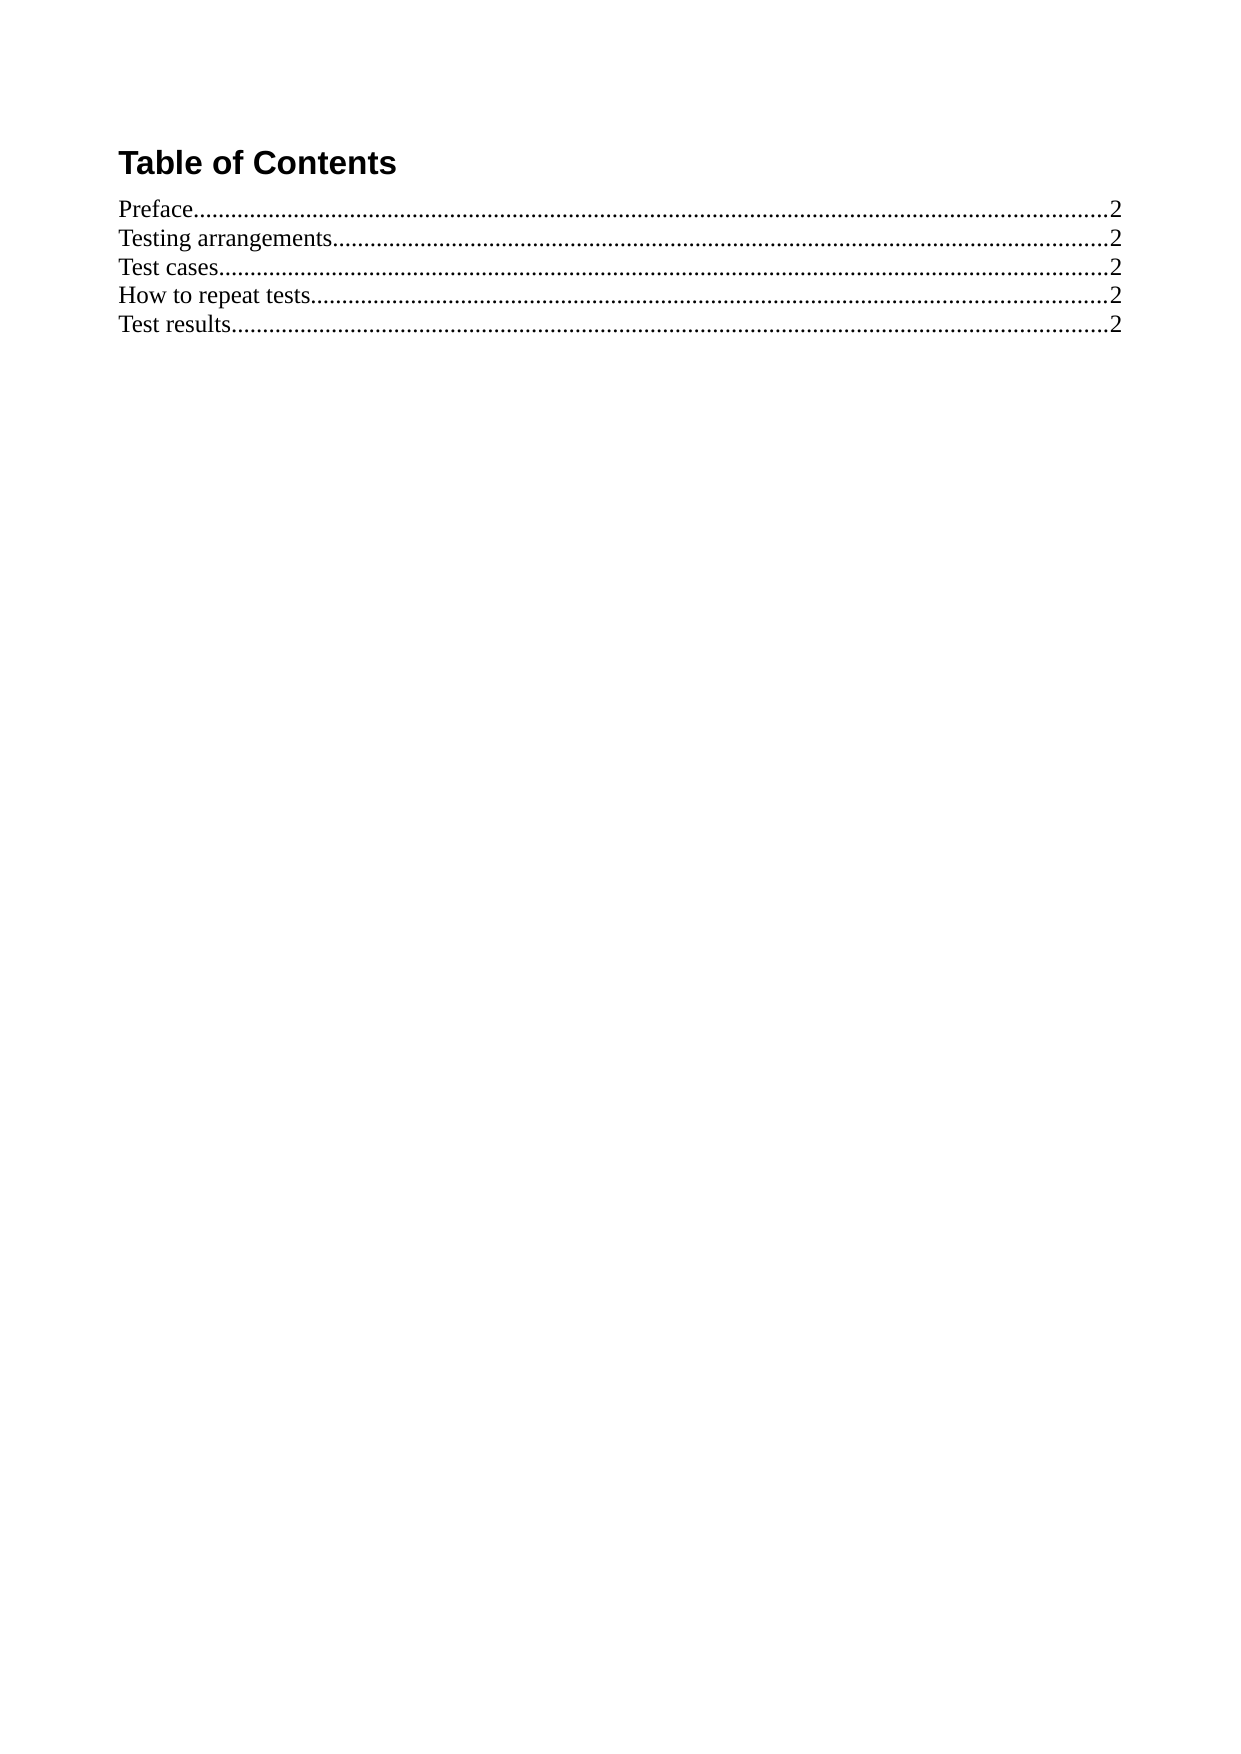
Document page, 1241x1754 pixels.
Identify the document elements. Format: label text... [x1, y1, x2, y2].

text Testing arrangements 2 [118, 223, 1122, 252]
subtitle Table of Contents [118, 143, 1122, 182]
text How to repeat tests 2 [118, 280, 1122, 309]
text Preface 2 [118, 194, 1122, 223]
text Test results 2 [118, 309, 1122, 338]
text Test cases 2 [118, 252, 1122, 280]
